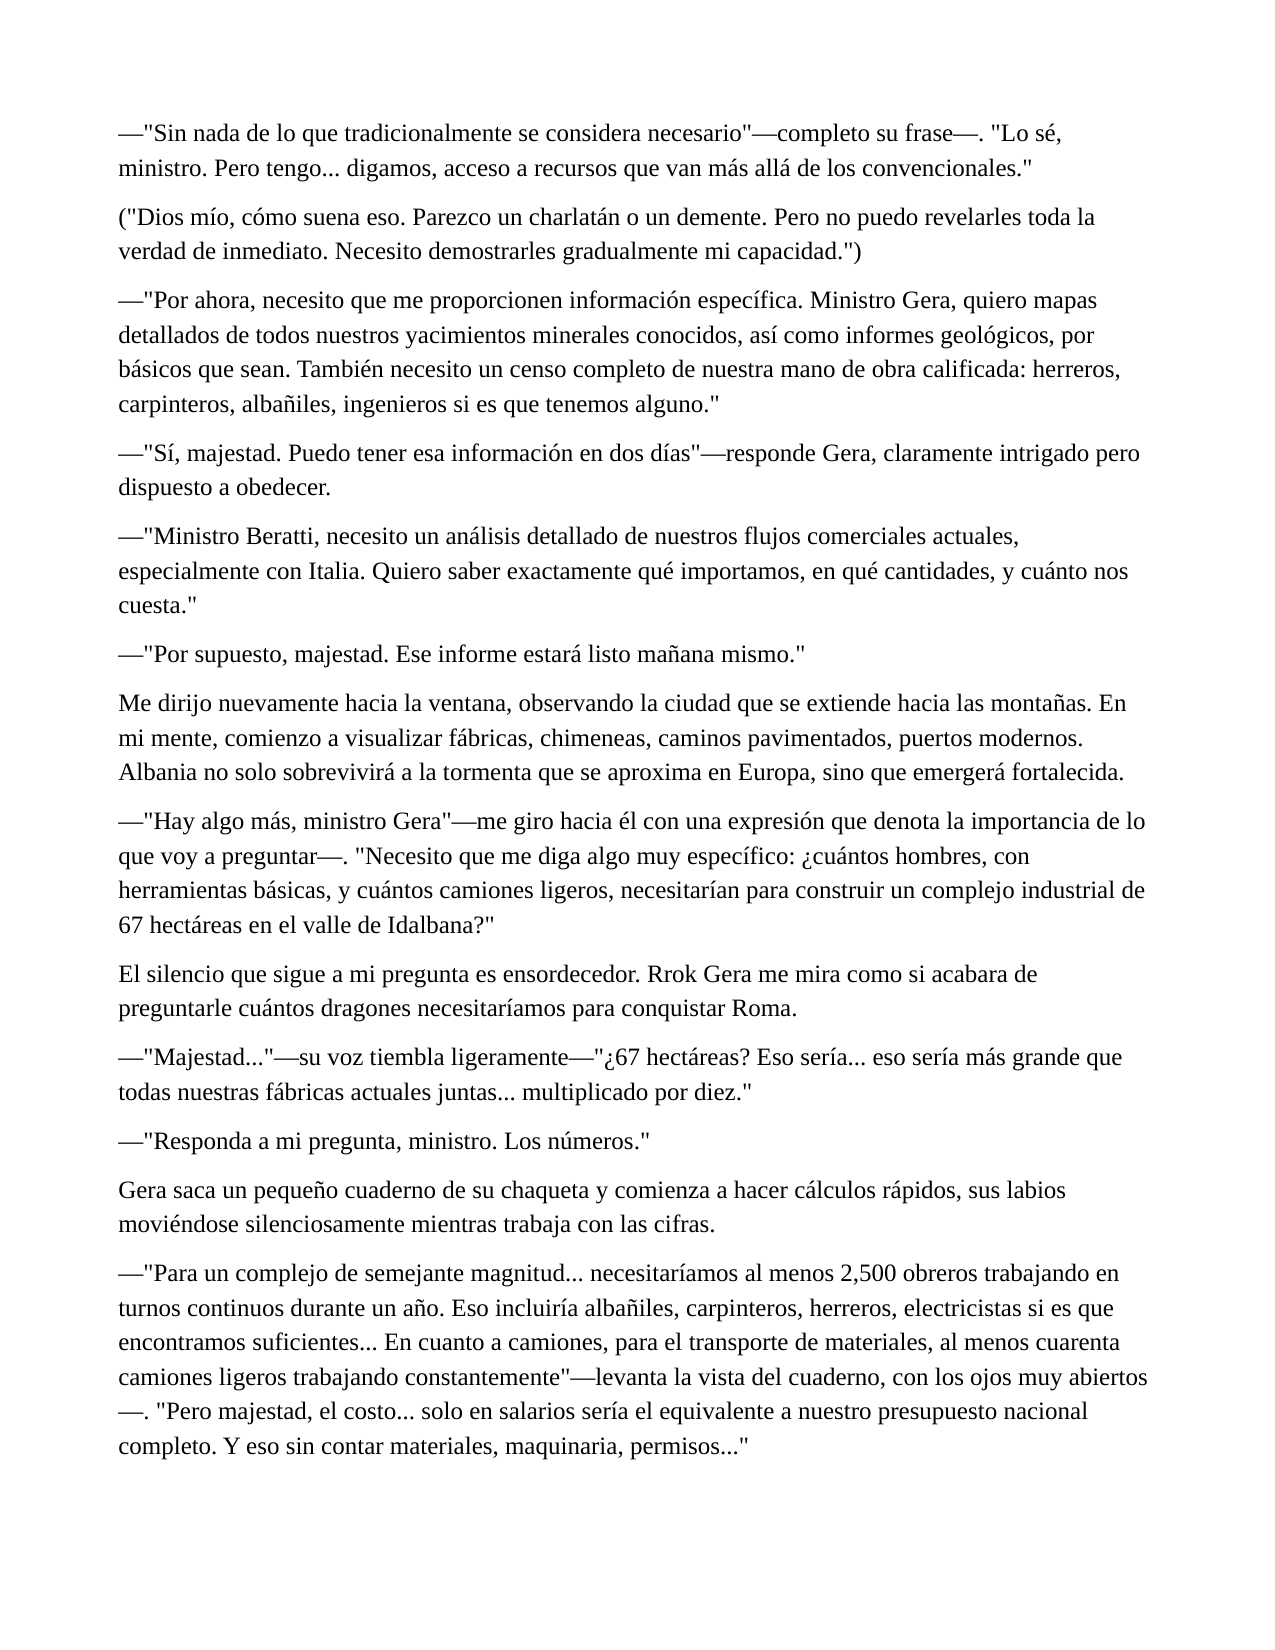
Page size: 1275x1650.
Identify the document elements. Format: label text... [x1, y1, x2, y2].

text —"Majestad..."—su voz tiembla ligeramente—"¿67 hectáreas? Eso sería... eso sería más grande que todas nuestras fábricas actuales juntas... multiplicado por diez." [118, 1042, 1157, 1106]
text El silencio que sigue a mi pregunta es ensordecedor. Rrok Gera me mira como si acabara de preguntarle cuántos dragones necesitaríamos para conquistar Roma. [118, 959, 1157, 1022]
text —"Hay algo más, ministro Gera"—me giro hacia él con una expresión que denota la importancia de lo que voy a preguntar—. "Necesito que me diga algo muy específico: ¿cuántos hombres, con herramientas básicas, y cuántos camiones ligeros, necesitarían para construir un complejo industrial de 67 hectáreas en el valle de Idalbana?" [118, 806, 1157, 938]
text Me dirijo nuevamente hacia la ventana, observando la ciudad que se extiende hacia las montañas. En mi mente, comienzo a visualizar fábricas, chimeneas, caminos pavimentados, puertos modernos. Albania no solo sobrevivirá a la tormenta que se aproxima en Europa, sino que emergerá fortalecida. [118, 688, 1157, 786]
text —"Por supuesto, majestad. Ese informe estará listo mañana mismo." [118, 639, 1157, 668]
text —"Sí, majestad. Puedo tener esa información en dos días"—responde Gera, claramente intrigado pero dispuesto a obedecer. [118, 438, 1157, 501]
text —"Responda a mi pregunta, ministro. Los números." [118, 1126, 1157, 1155]
text —"Sin nada de lo que tradicionalmente se considera necesario"—completo su frase—. "Lo sé, ministro. Pero tengo... digamos, acceso a recursos que van más allá de los convencionales." [118, 118, 1157, 181]
text —"Para un complejo de semejante magnitud... necesitaríamos al menos 2,500 obreros trabajando en turnos continuos durante un año. Eso incluiría albañiles, carpinteros, herreros, electricistas si es que encontramos suficientes... En cuanto a camiones, para el transporte de materiales, al menos cuarenta camiones ligeros trabajando constantemente"—levanta la vista del cuaderno, con los ojos muy abiertos—. "Pero majestad, el costo... solo en salarios sería el equivalente a nuestro presupuesto nacional completo. Y eso sin contar materiales, maquinaria, permisos..." [118, 1258, 1157, 1460]
text —"Por ahora, necesito que me proporcionen información específica. Ministro Gera, quiero mapas detallados de todos nuestros yacimientos minerales conocidos, así como informes geológicos, por básicos que sean. También necesito un censo completo de nuestra mano de obra calificada: herreros, carpinteros, albañiles, ingenieros si es que tenemos alguno." [118, 285, 1157, 417]
text ("Dios mío, cómo suena eso. Parezco un charlatán o un demente. Pero no puedo revelarles toda la verdad de inmediato. Necesito demostrarles gradualmente mi capacidad.") [118, 202, 1157, 265]
text —"Ministro Beratti, necesito un análisis detallado de nuestros flujos comerciales actuales, especialmente con Italia. Quiero saber exactamente qué importamos, en qué cantidades, y cuánto nos cuesta." [118, 521, 1157, 619]
text Gera saca un pequeño cuaderno de su chaqueta y comienza a hacer cálculos rápidos, sus labios moviéndose silenciosamente mientras trabaja con las cifras. [118, 1175, 1157, 1238]
